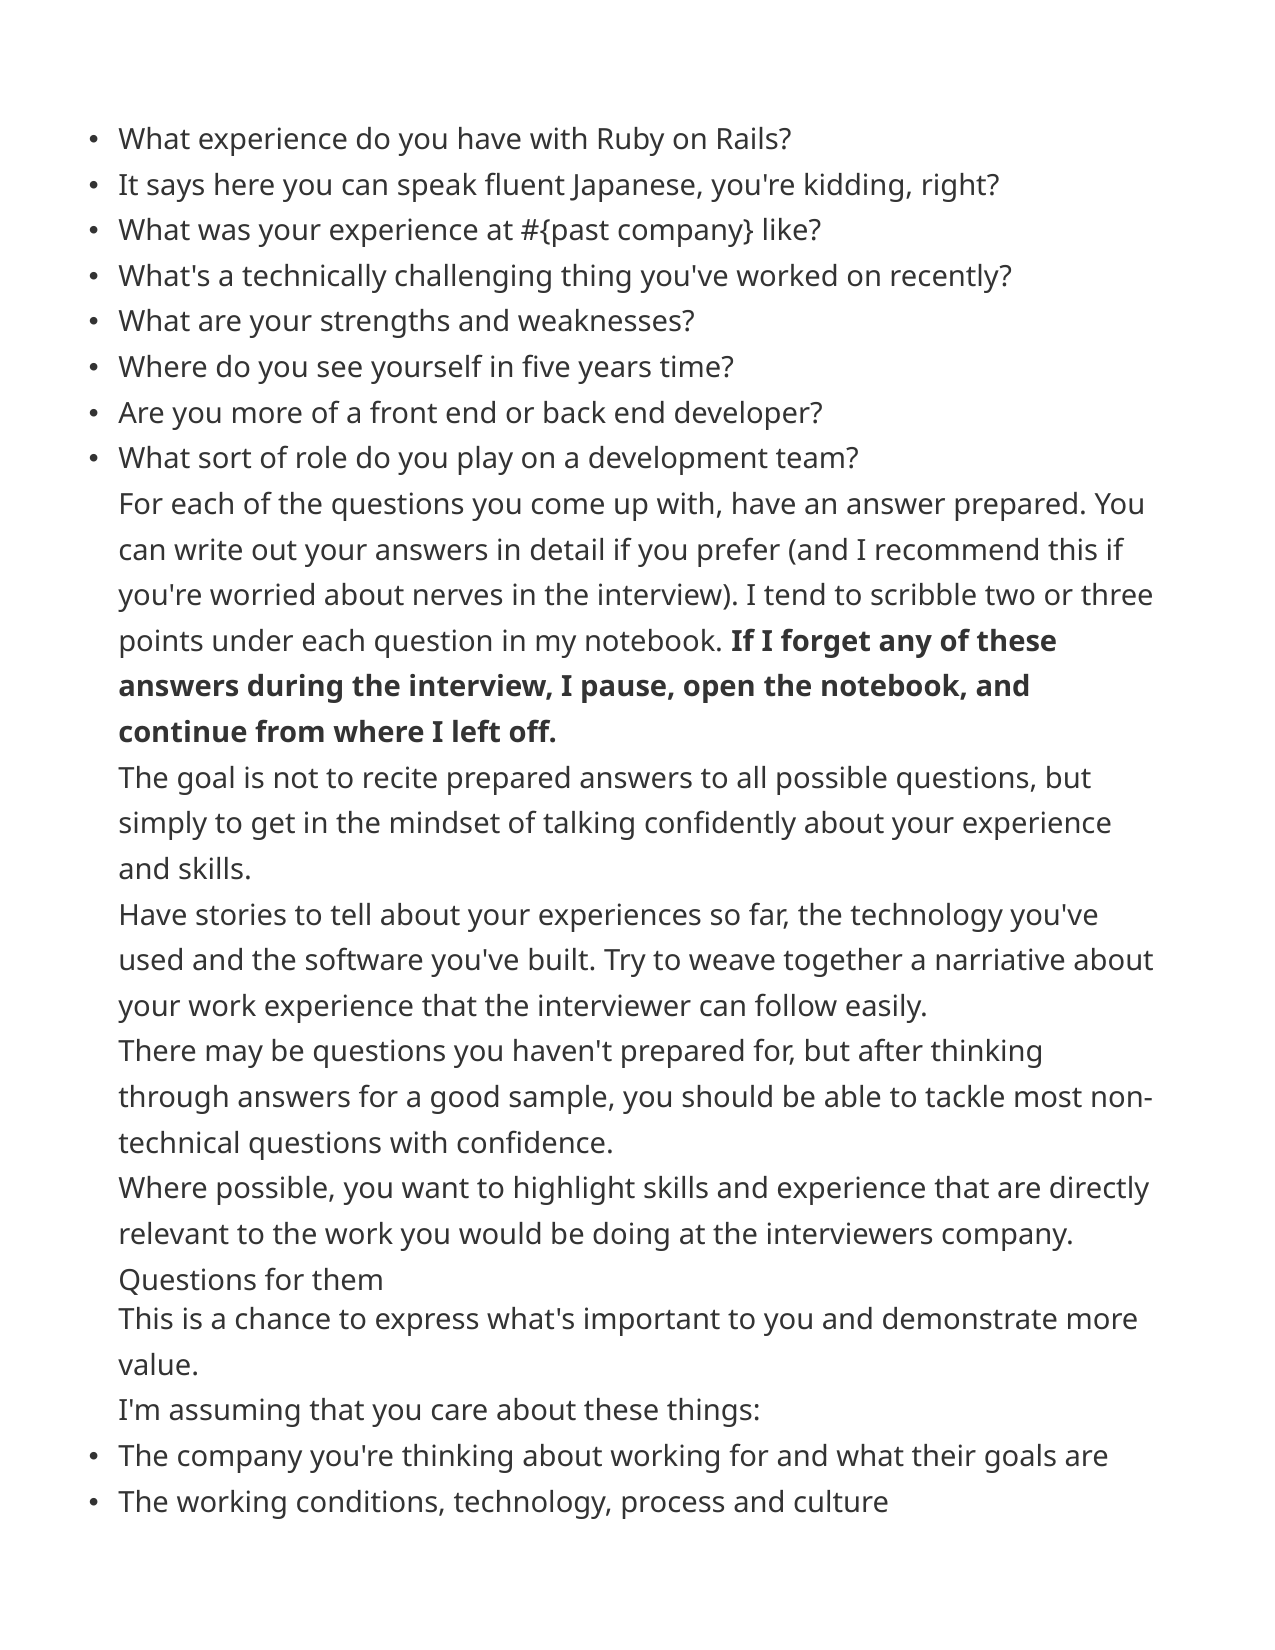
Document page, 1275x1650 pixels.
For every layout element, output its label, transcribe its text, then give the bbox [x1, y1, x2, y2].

list What are your strengths and weaknesses? [118, 301, 1157, 340]
list What was your experience at #{past company} like? [118, 209, 1157, 249]
text The goal is not to recite prepared answers to all possible questions, but simply to get in the mindset of talking confidently about your experience and skills. [118, 757, 1157, 888]
list Are you more of a front end or back end developer? [118, 392, 1157, 432]
text Have stories to tell about your experiences so far, the technology you've used and the software you've built. Try to weave together a narriative about your work experience that the interviewer can follow easily. [118, 894, 1157, 1025]
list What experience do you have with Ruby on Rails? [118, 118, 1157, 158]
list What's a technically challenging thing you've worked on recently? [118, 255, 1157, 295]
text This is a chance to express what's important to you and demonstrate more value. [118, 1298, 1157, 1384]
list What sort of role do you play on a development team? [118, 437, 1157, 477]
list It says here you can speak fluent Japanese, you're kidding, right? [118, 164, 1157, 203]
text Where possible, you want to highlight skills and experience that are directly relevant to the work you would be doing at the interviewers company. [118, 1167, 1157, 1253]
text For each of the questions you come up with, have an answer prepared. You can write out your answers in detail if you prefer (and I recommend this if you're worried about nerves in the interview). I tend to scribble two or three points under each question in my notebook. If I forget any of these answers during the interview, I pause, open the notebook, and continue from where I left off. [118, 483, 1157, 751]
list Where do you see yourself in five years time? [118, 346, 1157, 386]
subtitle Questions for them [118, 1259, 1157, 1298]
text There may be questions you haven't prepared for, but after thinking through answers for a good sample, you should be able to tackle most non-technical questions with confidence. [118, 1031, 1157, 1162]
text I'm assuming that you care about these things: [118, 1390, 1157, 1429]
list The working conditions, technology, process and culture [118, 1481, 1157, 1521]
list The company you're thinking about working for and what their goals are [118, 1435, 1157, 1475]
